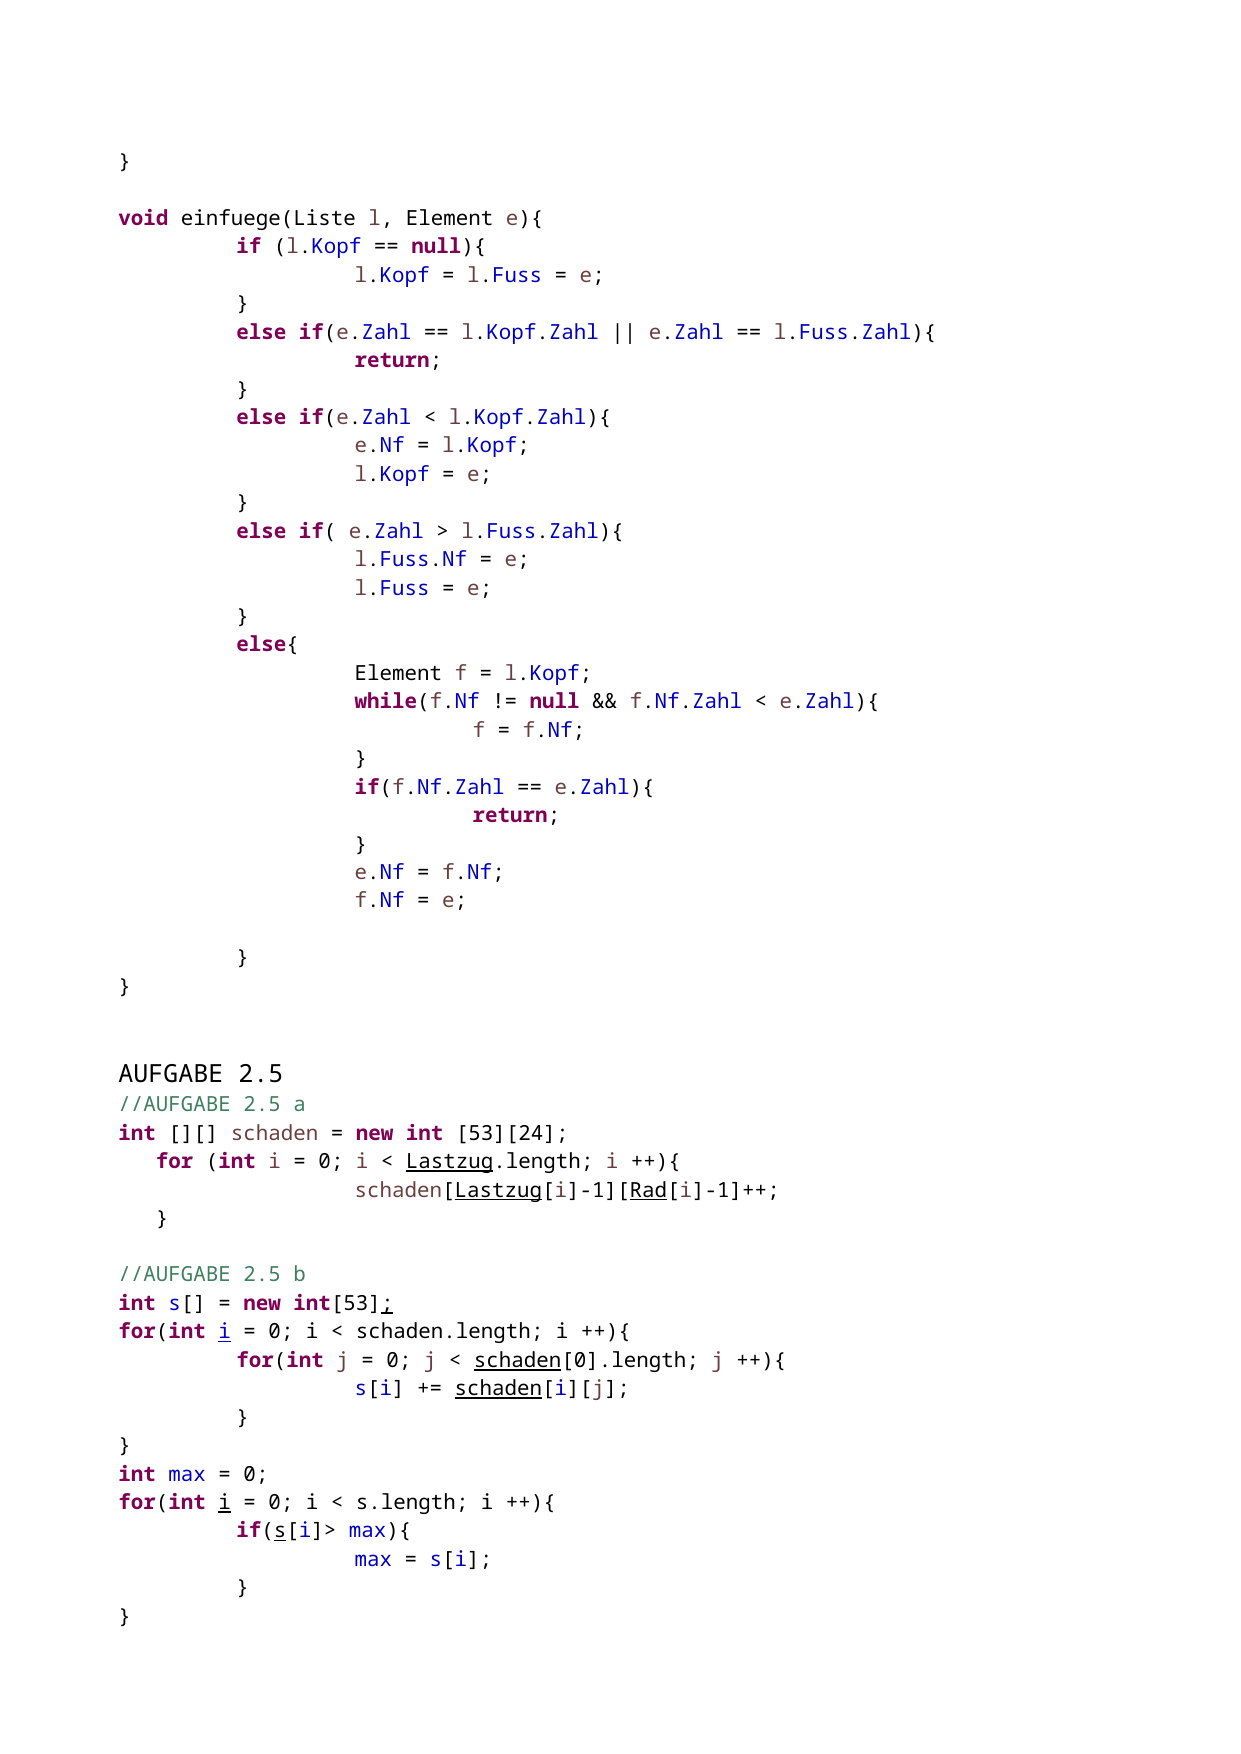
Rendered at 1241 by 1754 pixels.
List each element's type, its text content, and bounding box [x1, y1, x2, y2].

text max = s[i]; [118, 1544, 1122, 1572]
text } [118, 1601, 1122, 1629]
text } [118, 288, 1122, 317]
text } [118, 743, 1122, 772]
text else if(e.Zahl < l.Kopf.Zahl){ [118, 402, 1122, 431]
text for(int j = 0; j < schaden[0].length; j ++){ [118, 1345, 1122, 1373]
text l.Fuss = e; [118, 573, 1122, 601]
text } [118, 1203, 1122, 1232]
text if(s[i]> max){ [118, 1516, 1122, 1544]
text while(f.Nf != null && f.Nf.Zahl < e.Zahl){ [118, 686, 1122, 715]
text } [118, 147, 1122, 175]
text } [118, 942, 1122, 971]
text l.Fuss.Nf = e; [118, 544, 1122, 573]
text } [118, 971, 1122, 999]
text } [118, 601, 1122, 629]
text else{ [118, 629, 1122, 658]
text int s[] = new int[53]; [118, 1288, 1122, 1316]
text AUFGABE 2.5 [118, 1055, 1122, 1089]
text else if(e.Zahl == l.Kopf.Zahl || e.Zahl == l.Fuss.Zahl){ [118, 317, 1122, 345]
text return; [118, 800, 1122, 829]
text void einfuege(Liste l, Element e){ [118, 203, 1122, 231]
text for(int i = 0; i < schaden.length; i ++){ [118, 1316, 1122, 1345]
text if(f.Nf.Zahl == e.Zahl){ [118, 772, 1122, 800]
text } [118, 487, 1122, 516]
text } [118, 1430, 1122, 1459]
text s[i] += schaden[i][j]; [118, 1373, 1122, 1402]
text for (int i = 0; i < Lastzug.length; i ++){ [118, 1146, 1122, 1175]
text //AUFGABE 2.5 a [118, 1089, 1122, 1118]
text return; [118, 345, 1122, 374]
text if (l.Kopf == null){ [118, 231, 1122, 260]
text } [118, 374, 1122, 402]
text f.Nf = e; [118, 886, 1122, 914]
text //AUFGABE 2.5 b [118, 1259, 1122, 1288]
text else if( e.Zahl > l.Fuss.Zahl){ [118, 516, 1122, 544]
text } [118, 1402, 1122, 1430]
text Element f = l.Kopf; [118, 658, 1122, 686]
text } [118, 829, 1122, 857]
text l.Kopf = l.Fuss = e; [118, 260, 1122, 288]
text int max = 0; [118, 1459, 1122, 1487]
text f = f.Nf; [118, 715, 1122, 743]
text e.Nf = f.Nf; [118, 857, 1122, 886]
text for(int i = 0; i < s.length; i ++){ [118, 1487, 1122, 1516]
text } [118, 1572, 1122, 1601]
text schaden[Lastzug[i]-1][Rad[i]-1]++; [118, 1175, 1122, 1203]
text l.Kopf = e; [118, 459, 1122, 487]
text e.Nf = l.Kopf; [118, 431, 1122, 459]
text int [][] schaden = new int [53][24]; [118, 1118, 1122, 1146]
